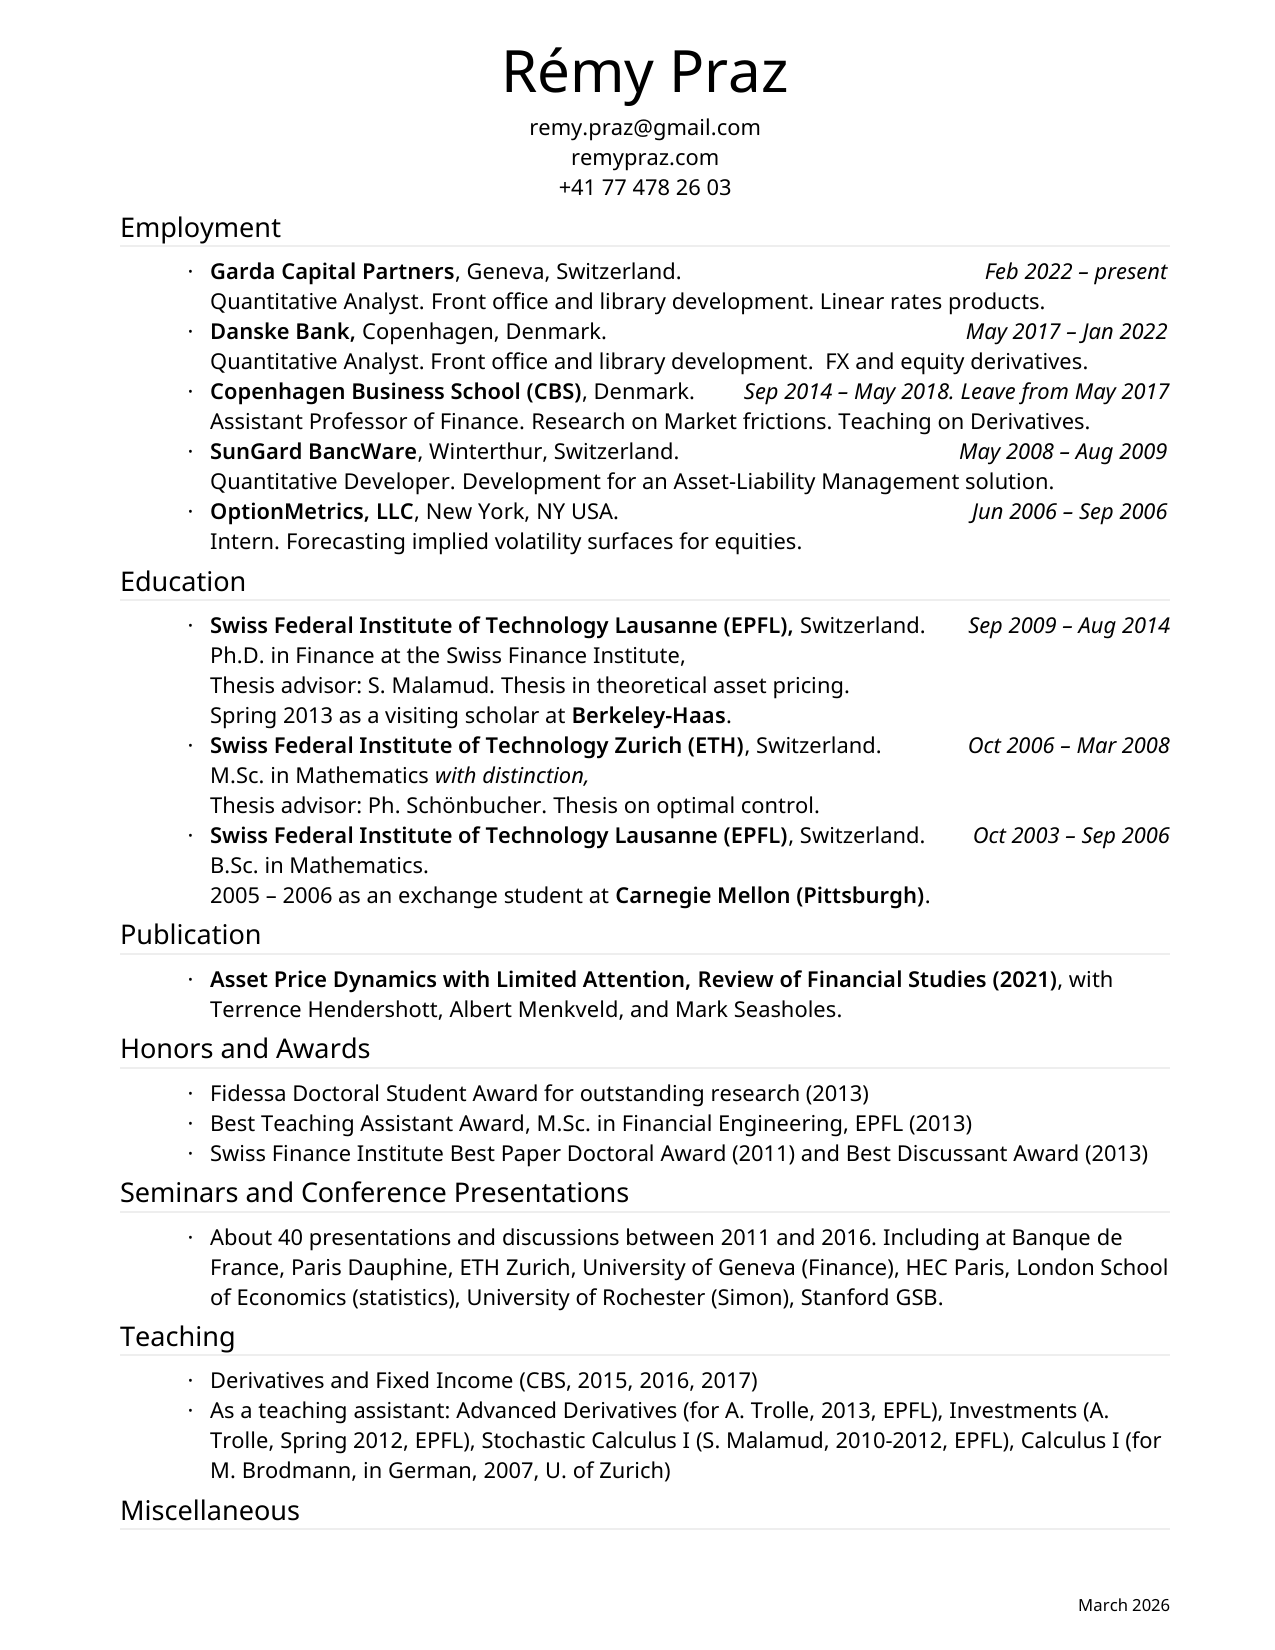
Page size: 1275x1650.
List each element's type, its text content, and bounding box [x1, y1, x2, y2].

text Publication [120, 916, 1170, 953]
text · Copenhagen Business School (CBS), Denmark. Sep 2014 – May 2018. Leave from May 2017 Assistant Professor of Finance. Research on Market frictions. Teaching on Derivatives. [187, 376, 1170, 436]
text · Garda Capital Partners, Geneva, Switzerland. Feb 2022 – present Quantitative Analyst. Front office and library development. Linear rates products. [187, 256, 1170, 316]
text Education [120, 562, 1170, 599]
text Miscellaneous [120, 1491, 1170, 1528]
text Seminars and Conference Presentations [120, 1174, 1170, 1211]
text · SunGard BancWare, Winterthur, Switzerland. May 2008 – Aug 2009 Quantitative Developer. Development for an Asset-Liability Management solution. [187, 436, 1170, 496]
text · Fidessa Doctoral Student Award for outstanding research (2013) [187, 1078, 1170, 1108]
text · Best Teaching Assistant Award, M.Sc. in Financial Engineering, EPFL (2013) [187, 1108, 1170, 1138]
text Teaching [120, 1318, 1170, 1354]
text Honors and Awards [120, 1030, 1170, 1067]
text · Danske Bank, Copenhagen, Denmark. May 2017 – Jan 2022 Quantitative Analyst. Front office and library development. FX and equity derivatives. [187, 316, 1170, 376]
text · Derivatives and Fixed Income (CBS, 2015, 2016, 2017) [187, 1365, 1170, 1395]
text · About 40 presentations and discussions between 2011 and 2016. Including at Banque de France, Paris Dauphine, ETH Zurich, University of Geneva (Finance), HEC Paris, London School of Economics (statistics), University of Rochester (Simon), Stanford GSB. [187, 1222, 1170, 1312]
text Rémy Praz [120, 30, 1170, 109]
text · Swiss Federal Institute of Technology Zurich (ETH), Switzerland. Oct 2006 – Mar 2008 M.Sc. in Mathematics with distinction, Thesis advisor: Ph. Schönbucher. Thesis on optimal control. [187, 730, 1170, 820]
text · Swiss Federal Institute of Technology Lausanne (EPFL), Switzerland. Oct 2003 – Sep 2006 B.Sc. in Mathematics. 2005 – 2006 as an exchange student at Carnegie Mellon (Pittsburgh). [187, 820, 1170, 910]
text · Swiss Finance Institute Best Paper Doctoral Award (2011) and Best Discussant Award (2013) [187, 1138, 1170, 1168]
text remy.praz@gmail.com remypraz.com +41 77 478 26 03 [120, 112, 1170, 202]
text · Swiss Federal Institute of Technology Lausanne (EPFL), Switzerland. Sep 2009 – Aug 2014 Ph.D. in Finance at the Swiss Finance Institute, Thesis advisor: S. Malamud. Thesis in theoretical asset pricing. Spring 2013 as a visiting scholar at Berkeley-Haas. [187, 610, 1170, 730]
text · As a teaching assistant: Advanced Derivatives (for A. Trolle, 2013, EPFL), Investments (A. Trolle, Spring 2012, EPFL), Stochastic Calculus I (S. Malamud, 2010-2012, EPFL), Calculus I (for M. Brodmann, in German, 2007, U. of Zurich) [187, 1395, 1170, 1485]
text · Asset Price Dynamics with Limited Attention, Review of Financial Studies (2021), with Terrence Hendershott, Albert Menkveld, and Mark Seasholes. [187, 964, 1170, 1024]
text · OptionMetrics, LLC, New York, NY USA. Jun 2006 – Sep 2006 Intern. Forecasting implied volatility surfaces for equities. [187, 496, 1170, 556]
text Employment [120, 208, 1170, 245]
